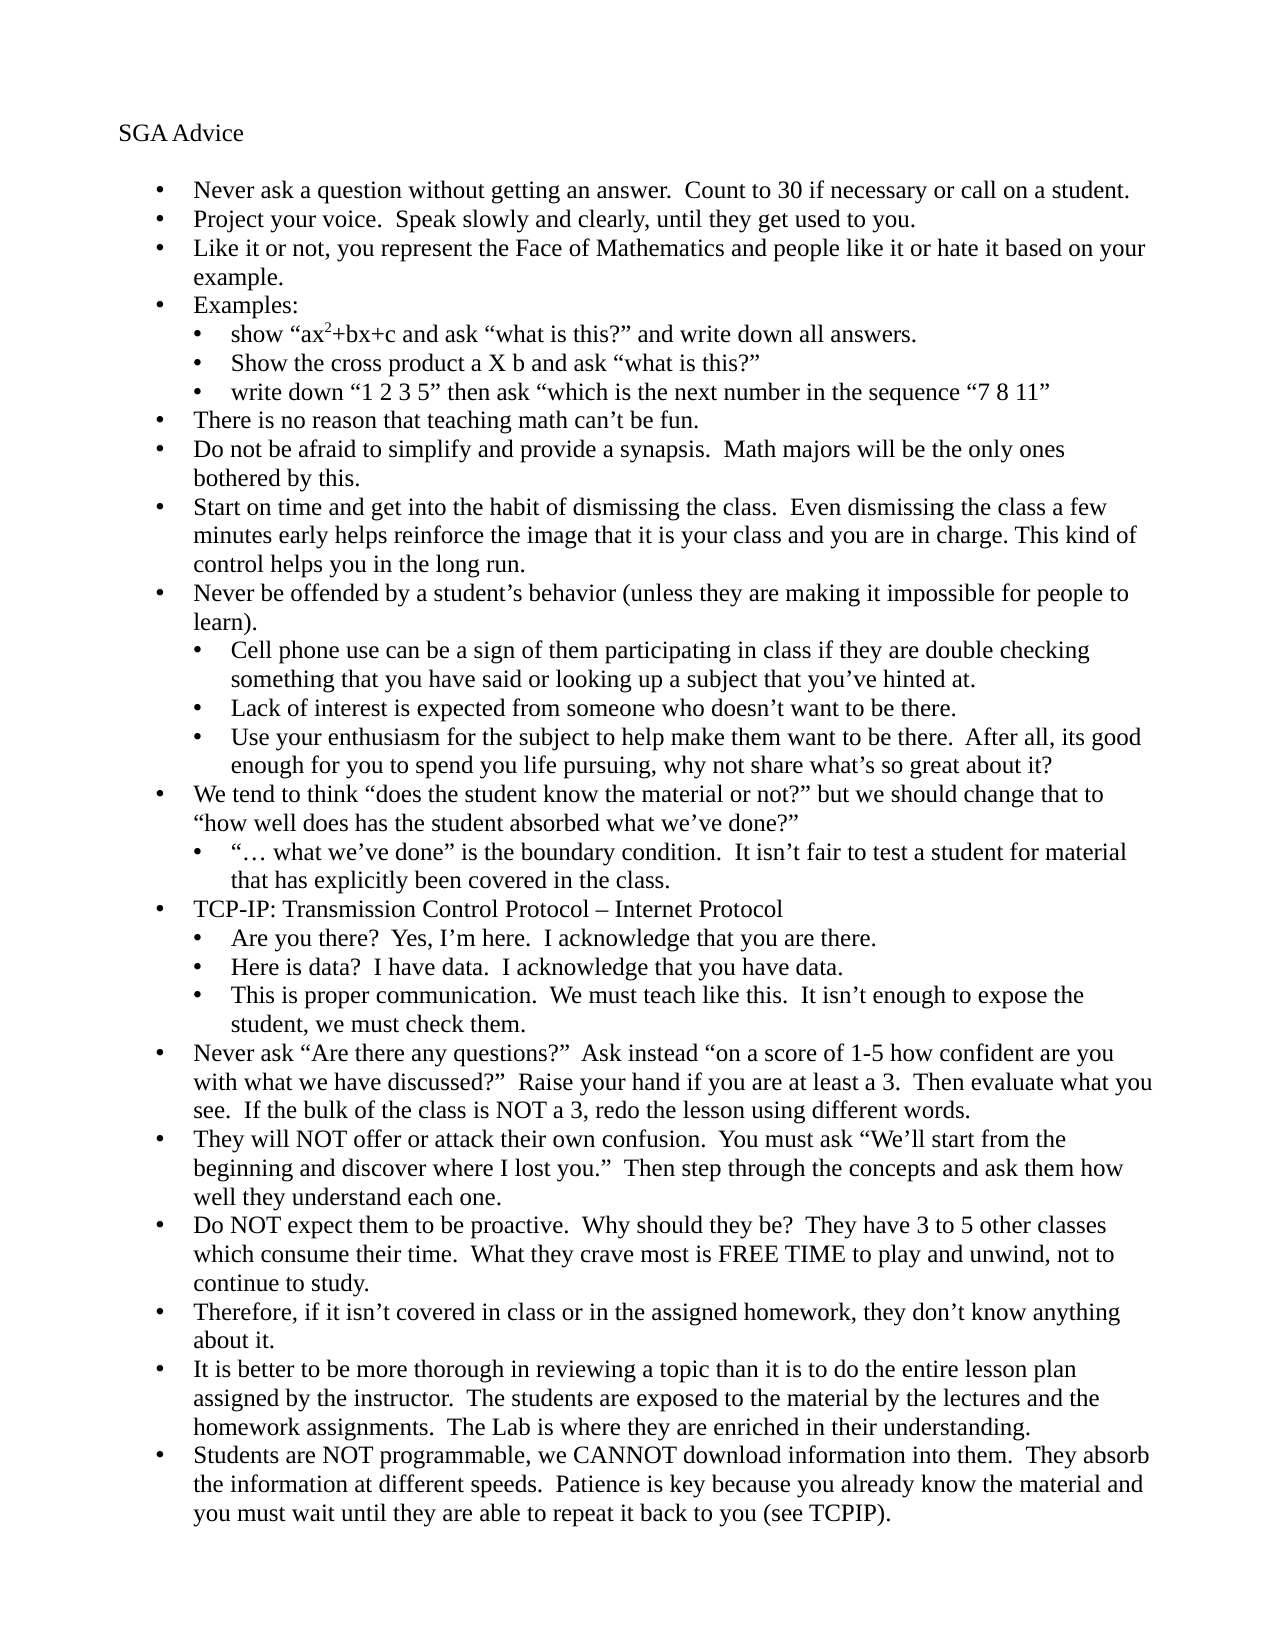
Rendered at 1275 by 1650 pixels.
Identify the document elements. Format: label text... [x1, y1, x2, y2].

list “… what we’ve done” is the boundary condition. It isn’t fair to test a student for material that has explicitly been covered in the class. [193, 837, 1157, 894]
list Project your voice. Speak slowly and clearly, until they get used to you. [156, 204, 1157, 233]
list Never be offended by a student’s behavior (unless they are making it impossible for people to learn). [156, 578, 1157, 636]
list write down “1 2 3 5” then ask “which is the next number in the sequence “7 8 11” [193, 377, 1157, 406]
list Like it or not, you represent the Face of Mathematics and people like it or hate it based on your example. [156, 233, 1157, 291]
list show “ax2+bx+c and ask “what is this?” and write down all answers. [193, 319, 1157, 348]
text SGA Advice [118, 118, 1157, 147]
list Are you there? Yes, I’m here. I acknowledge that you are there. [193, 923, 1157, 952]
list Start on time and get into the habit of dismissing the class. Even dismissing the class a few minutes early helps reinforce the image that it is your class and you are in charge. This kind of control helps you in the long run. [156, 492, 1157, 578]
list Never ask a question without getting an answer. Count to 30 if necessary or call on a student. [156, 176, 1157, 204]
list Use your enthusiasm for the subject to help make them want to be there. After all, its good enough for you to spend you life pursuing, why not share what’s so great about it? [193, 722, 1157, 779]
list Here is data? I have data. I acknowledge that you have data. [193, 952, 1157, 981]
list There is no reason that teaching math can’t be fun. [156, 406, 1157, 434]
list Show the cross product a X b and ask “what is this?” [193, 348, 1157, 377]
list TCP-IP: Transmission Control Protocol – Internet Protocol [156, 894, 1157, 923]
list Students are NOT programmable, we CANNOT download information into them. They absorb the information at different speeds. Patience is key because you already know the material and you must wait until they are able to repeat it back to you (see TCPIP). [156, 1441, 1157, 1527]
list We tend to think “does the student know the material or not?” but we should change that to “how well does has the student absorbed what we’ve done?” [156, 779, 1157, 837]
list Cell phone use can be a sign of them participating in class if they are double checking something that you have said or looking up a subject that you’ve hinted at. [193, 636, 1157, 693]
list Examples: [156, 291, 1157, 319]
list Do not be afraid to simplify and provide a synapsis. Math majors will be the only ones bothered by this. [156, 434, 1157, 492]
list This is proper communication. We must teach like this. It isn’t enough to expose the student, we must check them. [193, 981, 1157, 1038]
list Lack of interest is expected from someone who doesn’t want to be there. [193, 693, 1157, 722]
list Never ask “Are there any questions?” Ask instead “on a score of 1-5 how confident are you with what we have discussed?” Raise your hand if you are at least a 3. Then evaluate what you see. If the bulk of the class is NOT a 3, redo the lesson using different words. [156, 1038, 1157, 1124]
list They will NOT offer or attack their own confusion. You must ask “We’ll start from the beginning and discover where I lost you.” Then step through the concepts and ask them how well they understand each one. [156, 1124, 1157, 1211]
list Do NOT expect them to be proactive. Why should they be? They have 3 to 5 other classes which consume their time. What they crave most is FREE TIME to play and unwind, not to continue to study. [156, 1211, 1157, 1297]
list Therefore, if it isn’t covered in class or in the assigned homework, they don’t know anything about it. [156, 1297, 1157, 1354]
list It is better to be more thorough in reviewing a topic than it is to do the entire lesson plan assigned by the instructor. The students are exposed to the material by the lectures and the homework assignments. The Lab is where they are enriched in their understanding. [156, 1354, 1157, 1441]
